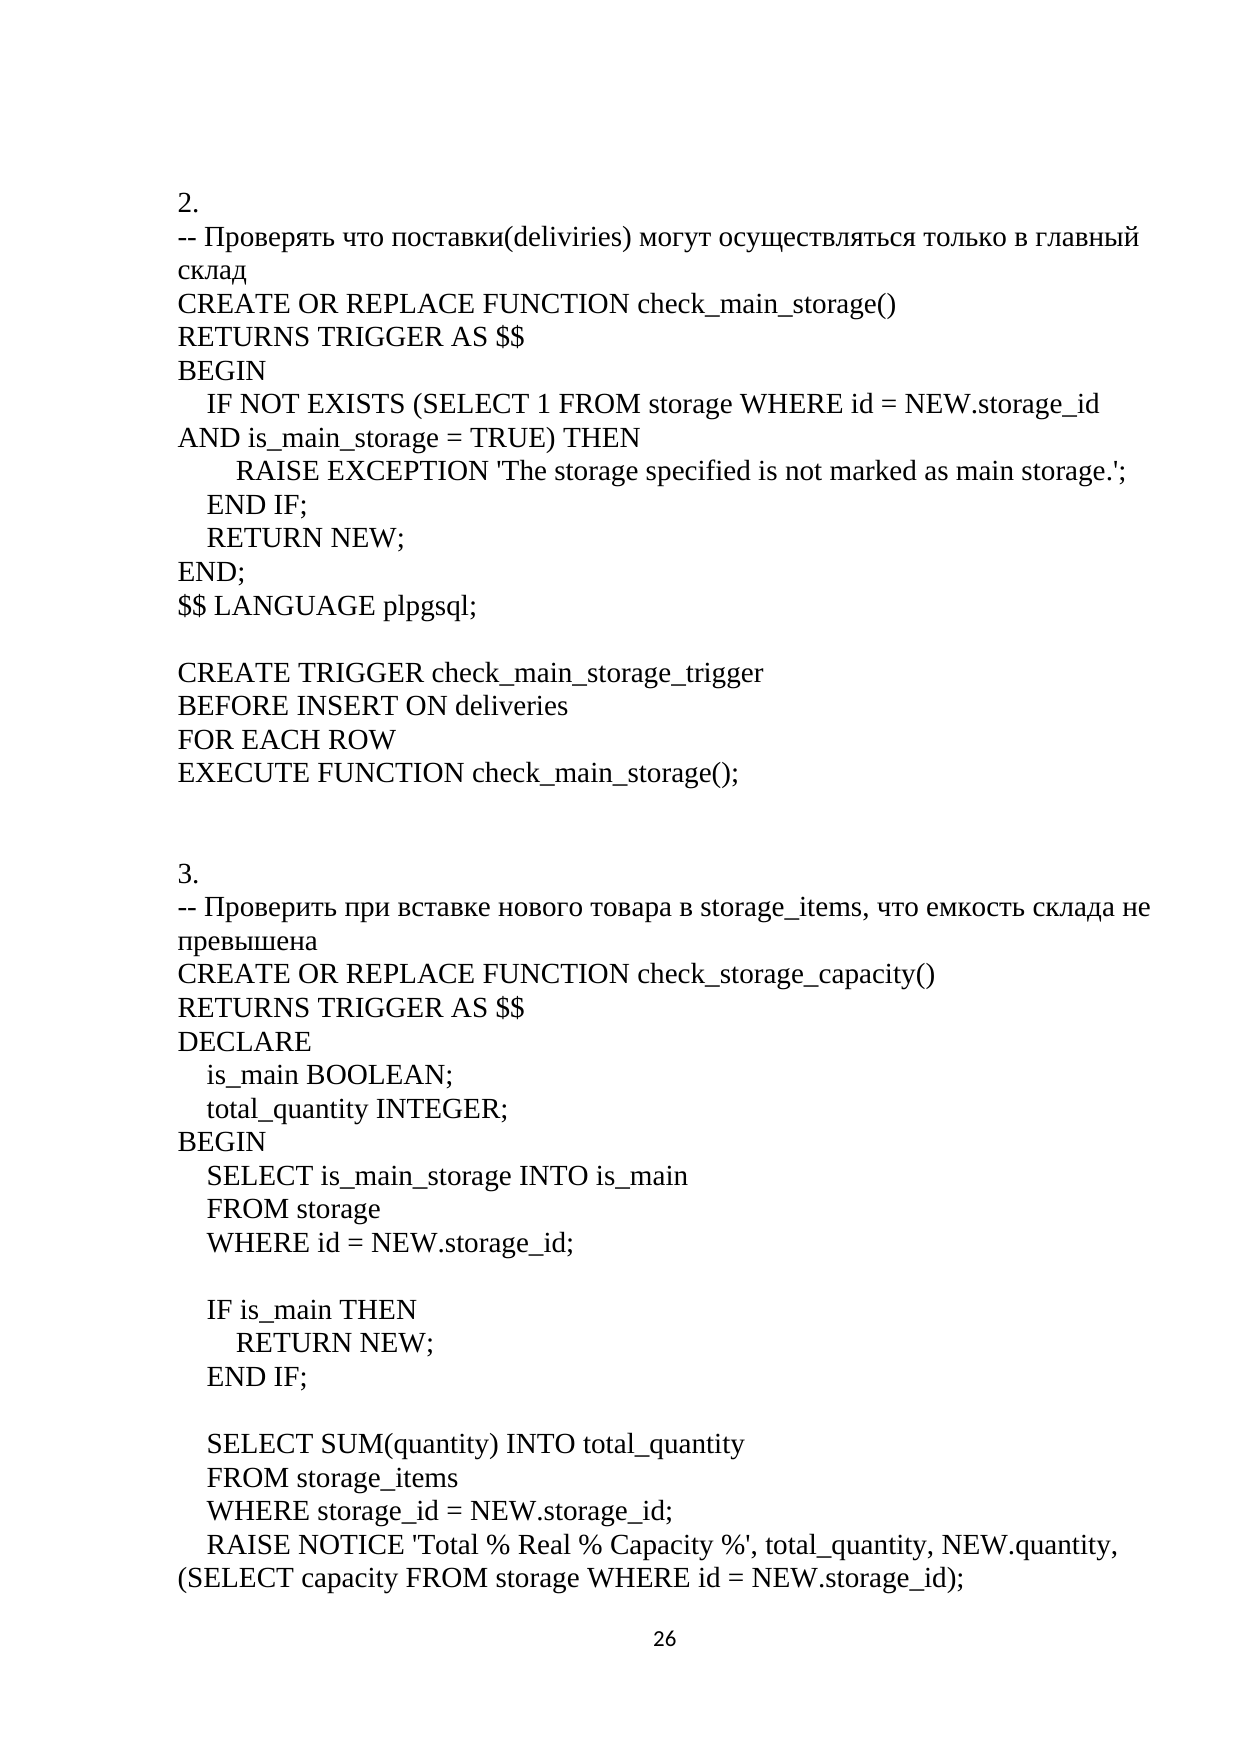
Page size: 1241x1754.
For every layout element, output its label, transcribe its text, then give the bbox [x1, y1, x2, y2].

text WHERE id = NEW.storage_id; [177, 1225, 1152, 1258]
text FROM storage_items [177, 1460, 1152, 1493]
text END IF; [177, 487, 1152, 521]
text DECLARE [177, 1024, 1152, 1057]
text IF is_main THEN [177, 1292, 1152, 1326]
text BEGIN [177, 353, 1152, 386]
text EXECUTE FUNCTION check_main_storage(); [177, 755, 1152, 789]
text 3. [177, 856, 1152, 889]
text SELECT SUM(quantity) INTO total_quantity [177, 1426, 1152, 1460]
text -- Проверять что поставки(deliviries) могут осуществляться только в главный склад [177, 219, 1152, 286]
text WHERE storage_id = NEW.storage_id; [177, 1493, 1152, 1527]
text RETURNS TRIGGER AS $$ [177, 319, 1152, 353]
text $$ LANGUAGE plpgsql; [177, 588, 1152, 621]
text FOR EACH ROW [177, 722, 1152, 755]
text RETURN NEW; [177, 521, 1152, 554]
text END; [177, 554, 1152, 588]
text BEGIN [177, 1124, 1152, 1158]
text RETURNS TRIGGER AS $$ [177, 990, 1152, 1024]
text RAISE NOTICE 'Total % Real % Capacity %', total_quantity, NEW.quantity, (SELECT capacity FROM storage WHERE id = NEW.storage_id); [177, 1527, 1152, 1594]
text CREATE TRIGGER check_main_storage_trigger [177, 655, 1152, 688]
text END IF; [177, 1359, 1152, 1393]
text RAISE EXCEPTION 'The storage specified is not marked as main storage.'; [177, 453, 1152, 487]
text FROM storage [177, 1191, 1152, 1225]
text RETURN NEW; [177, 1326, 1152, 1359]
text total_quantity INTEGER; [177, 1091, 1152, 1124]
text is_main BOOLEAN; [177, 1057, 1152, 1091]
text CREATE OR REPLACE FUNCTION check_storage_capacity() [177, 957, 1152, 990]
text -- Проверить при вставке нового товара в storage_items, что емкость склада не превышена [177, 889, 1152, 957]
text CREATE OR REPLACE FUNCTION check_main_storage() [177, 286, 1152, 319]
text BEFORE INSERT ON deliveries [177, 688, 1152, 722]
text SELECT is_main_storage INTO is_main [177, 1158, 1152, 1191]
text IF NOT EXISTS (SELECT 1 FROM storage WHERE id = NEW.storage_id AND is_main_storage = TRUE) THEN [177, 386, 1152, 453]
text 2. [177, 185, 1152, 219]
